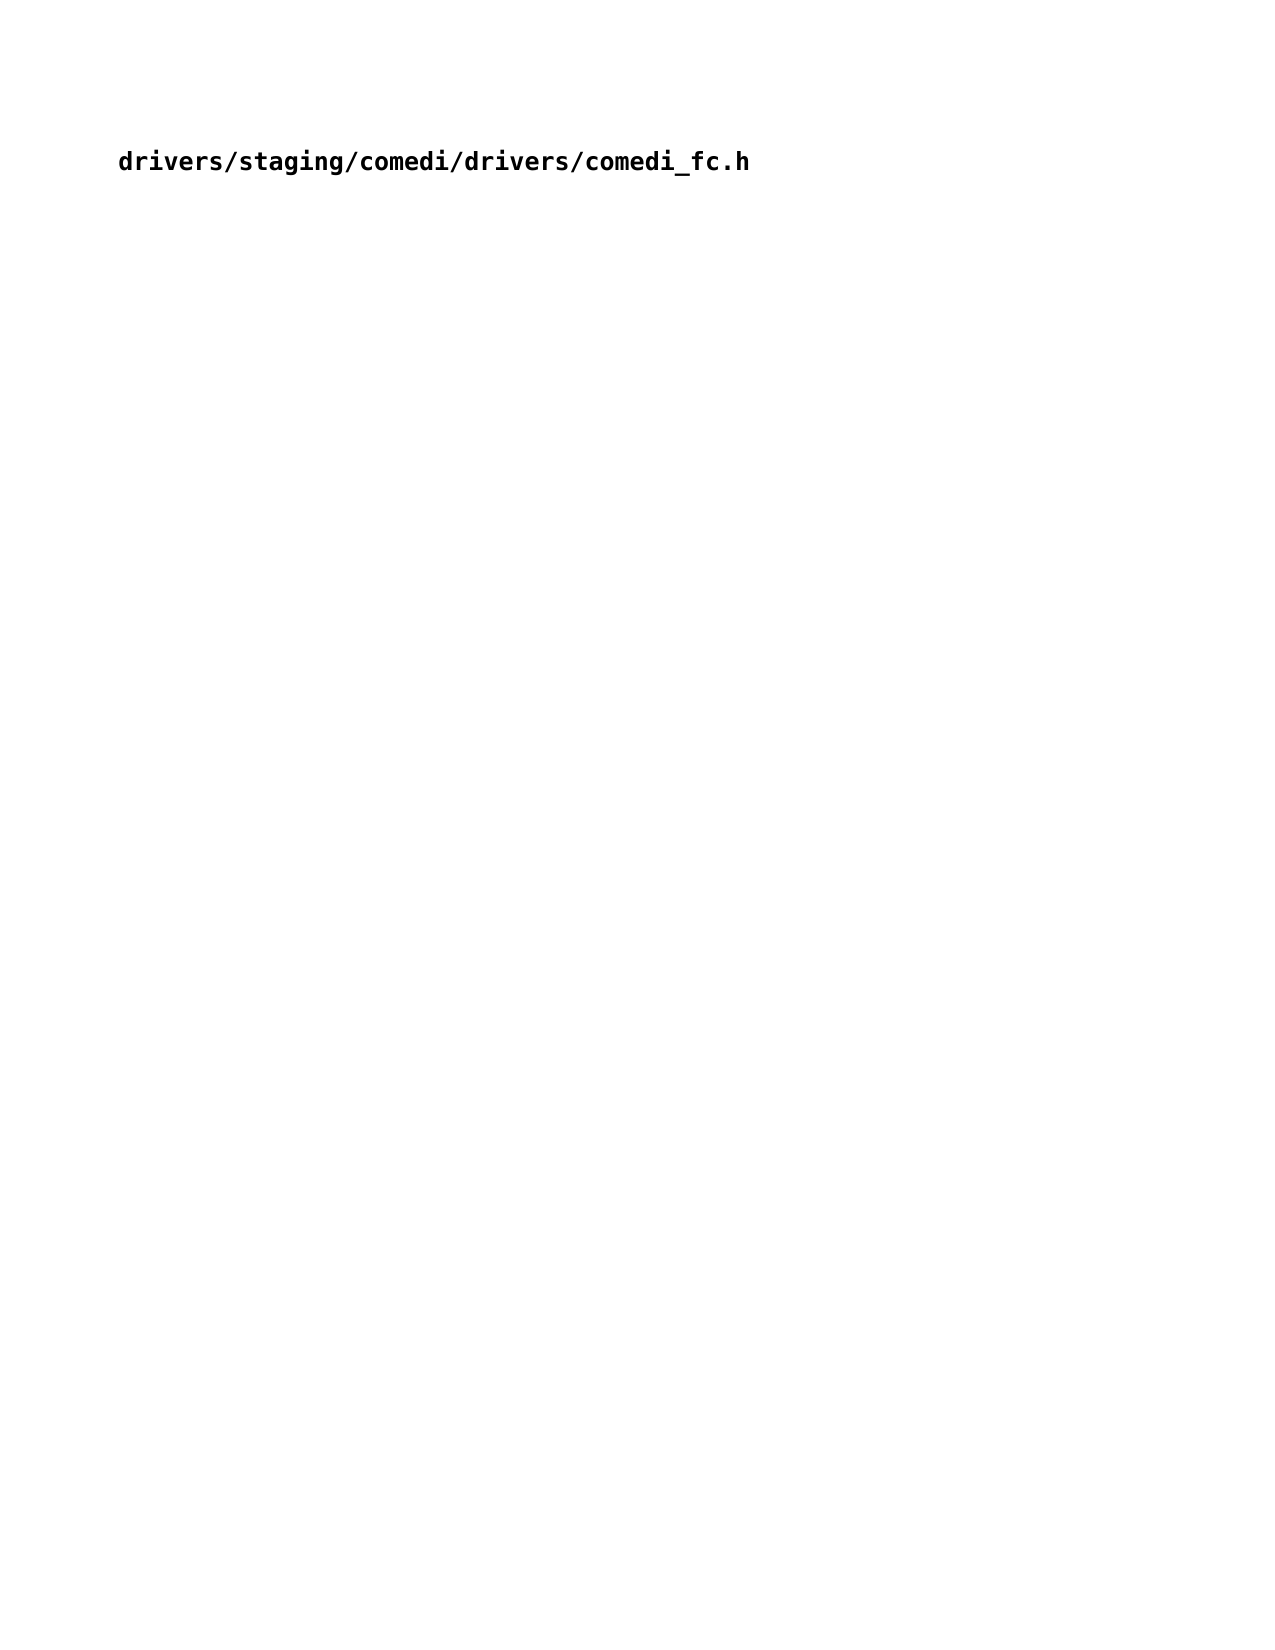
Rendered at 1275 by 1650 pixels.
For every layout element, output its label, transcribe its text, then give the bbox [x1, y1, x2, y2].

text drivers/staging/comedi/drivers/comedi_fc.h [118, 147, 1157, 176]
